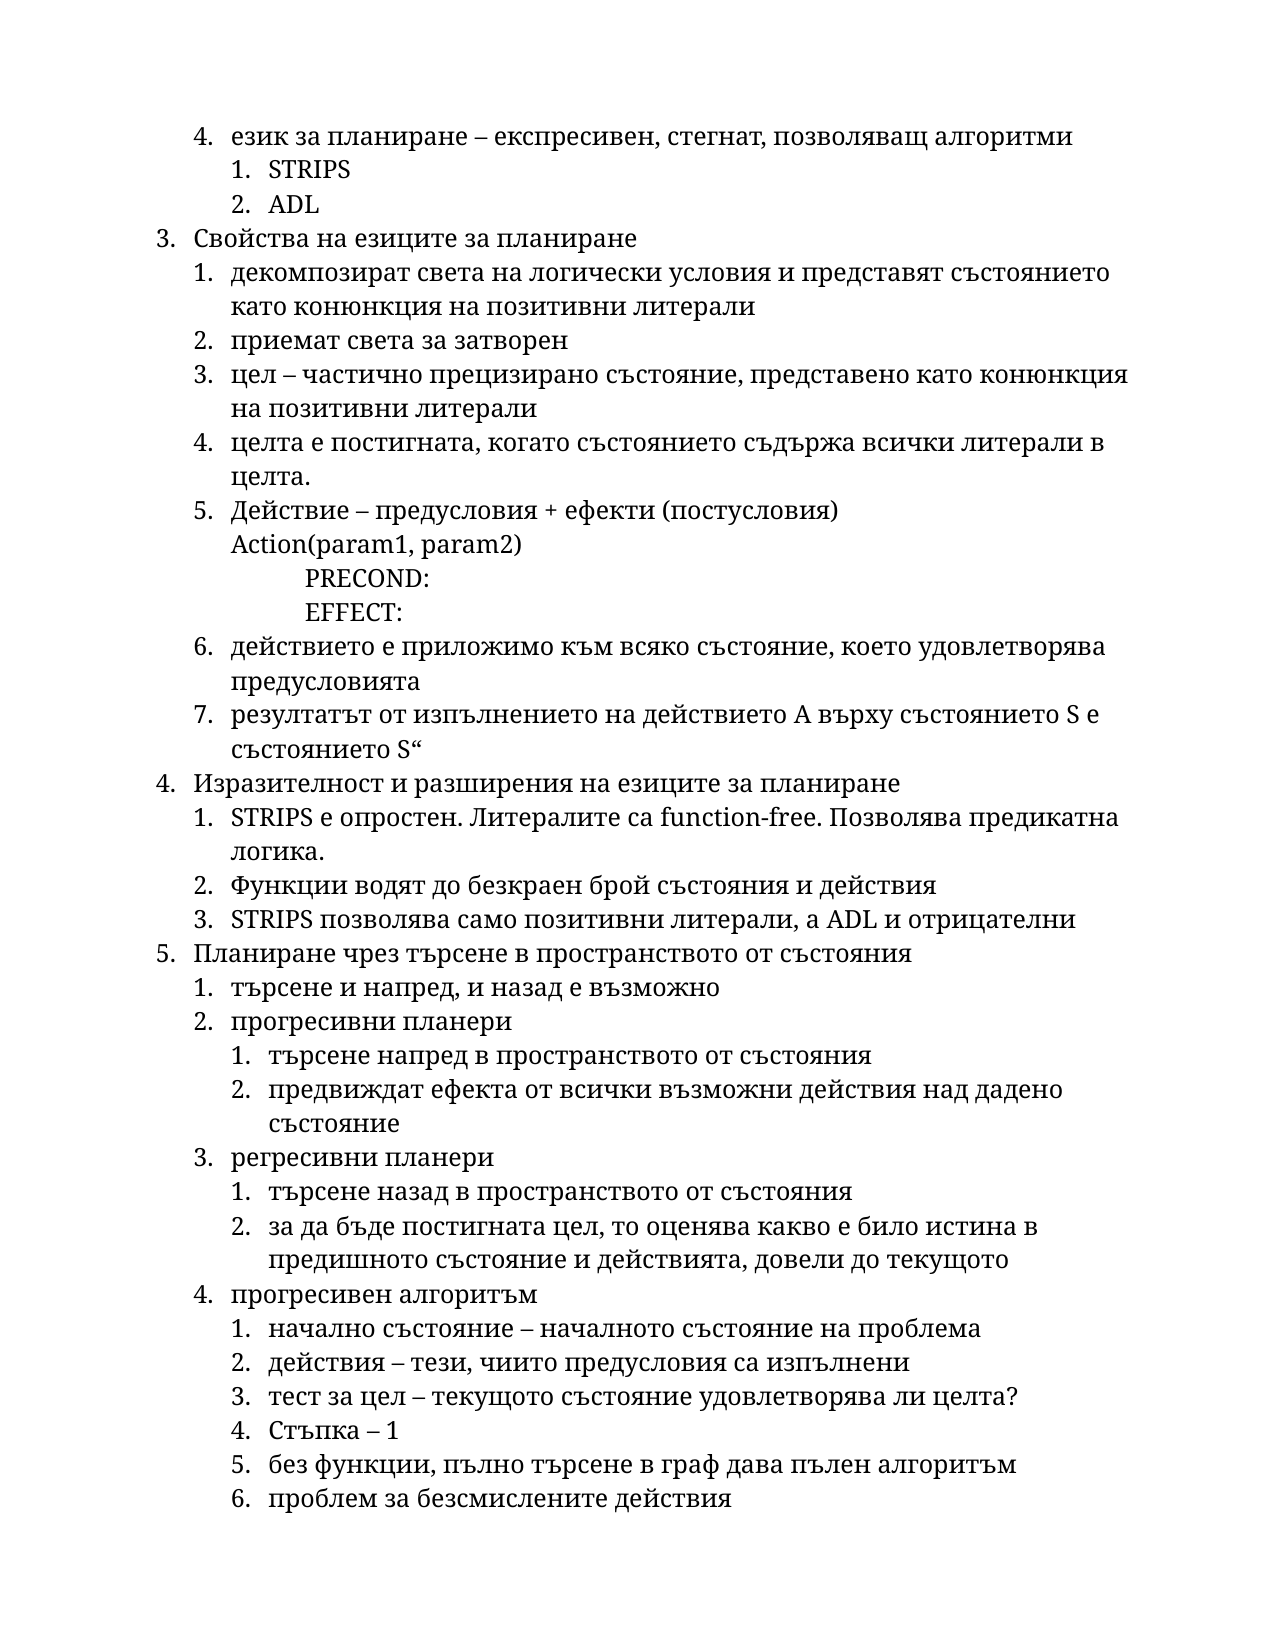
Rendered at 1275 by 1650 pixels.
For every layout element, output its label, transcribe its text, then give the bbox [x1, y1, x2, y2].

list резултатът от изпълнението на действието А върху състоянието S е състоянието S“ [193, 697, 1157, 765]
list декомпозират света на логически условия и представят състоянието като конюнкция на позитивни литерали [193, 254, 1157, 322]
list целта е постигната, когато състоянието съдържа всички литерали в целта. [193, 425, 1157, 493]
list регресивни планери [193, 1140, 1157, 1174]
list Свойства на езиците за планиране [156, 220, 1157, 254]
list STRIPS [231, 152, 1157, 186]
list приемат света за затворен [193, 322, 1157, 357]
list без функции, пълно търсене в граф дава пълен алгоритъм [231, 1447, 1157, 1481]
list прогресивни планери [193, 1004, 1157, 1038]
list STRIPS позволява само позитивни литерали, a ADL и отрицателни [193, 902, 1157, 936]
list Action(param1, param2) PRECOND: EFFECT: [193, 527, 1157, 629]
list Планиране чрез търсене в пространството от състояния [156, 936, 1157, 970]
list прогресивен алгоритъм [193, 1276, 1157, 1310]
list Стъпка – 1 [231, 1412, 1157, 1447]
list действия – тези, чиито предусловия са изпълнени [231, 1344, 1157, 1378]
list STRIPS е опростен. Литералите са function-free. Позволява предикатна логика. [193, 799, 1157, 867]
list търсене назад в пространството от състояния [231, 1174, 1157, 1208]
list език за планиране – експресивен, стегнат, позволяващ алгоритми [193, 118, 1157, 152]
list Функции водят до безкраен брой състояния и действия [193, 867, 1157, 902]
list тест за цел – текущото състояние удовлетворява ли целта? [231, 1378, 1157, 1412]
list ADL [231, 186, 1157, 220]
list търсене напред в пространството от състояния [231, 1038, 1157, 1072]
list Изразителност и разширения на езиците за планиране [156, 765, 1157, 799]
list предвиждат ефекта от всички възможни действия над дадено състояние [231, 1072, 1157, 1140]
list Действие – предусловия + ефекти (постусловия) [193, 493, 1157, 527]
list проблем за безсмислените действия [231, 1481, 1157, 1515]
list търсене и напред, и назад е възможно [193, 970, 1157, 1004]
list за да бъде постигната цел, то оценява какво е било истина в предишното състояние и действията, довели до текущото [231, 1208, 1157, 1276]
list начално състояние – началното състояние на проблема [231, 1310, 1157, 1344]
list действието е приложимо към всяко състояние, което удовлетворява предусловията [193, 629, 1157, 697]
list цел – частично прецизирано състояние, представено като конюнкция на позитивни литерали [193, 357, 1157, 425]
